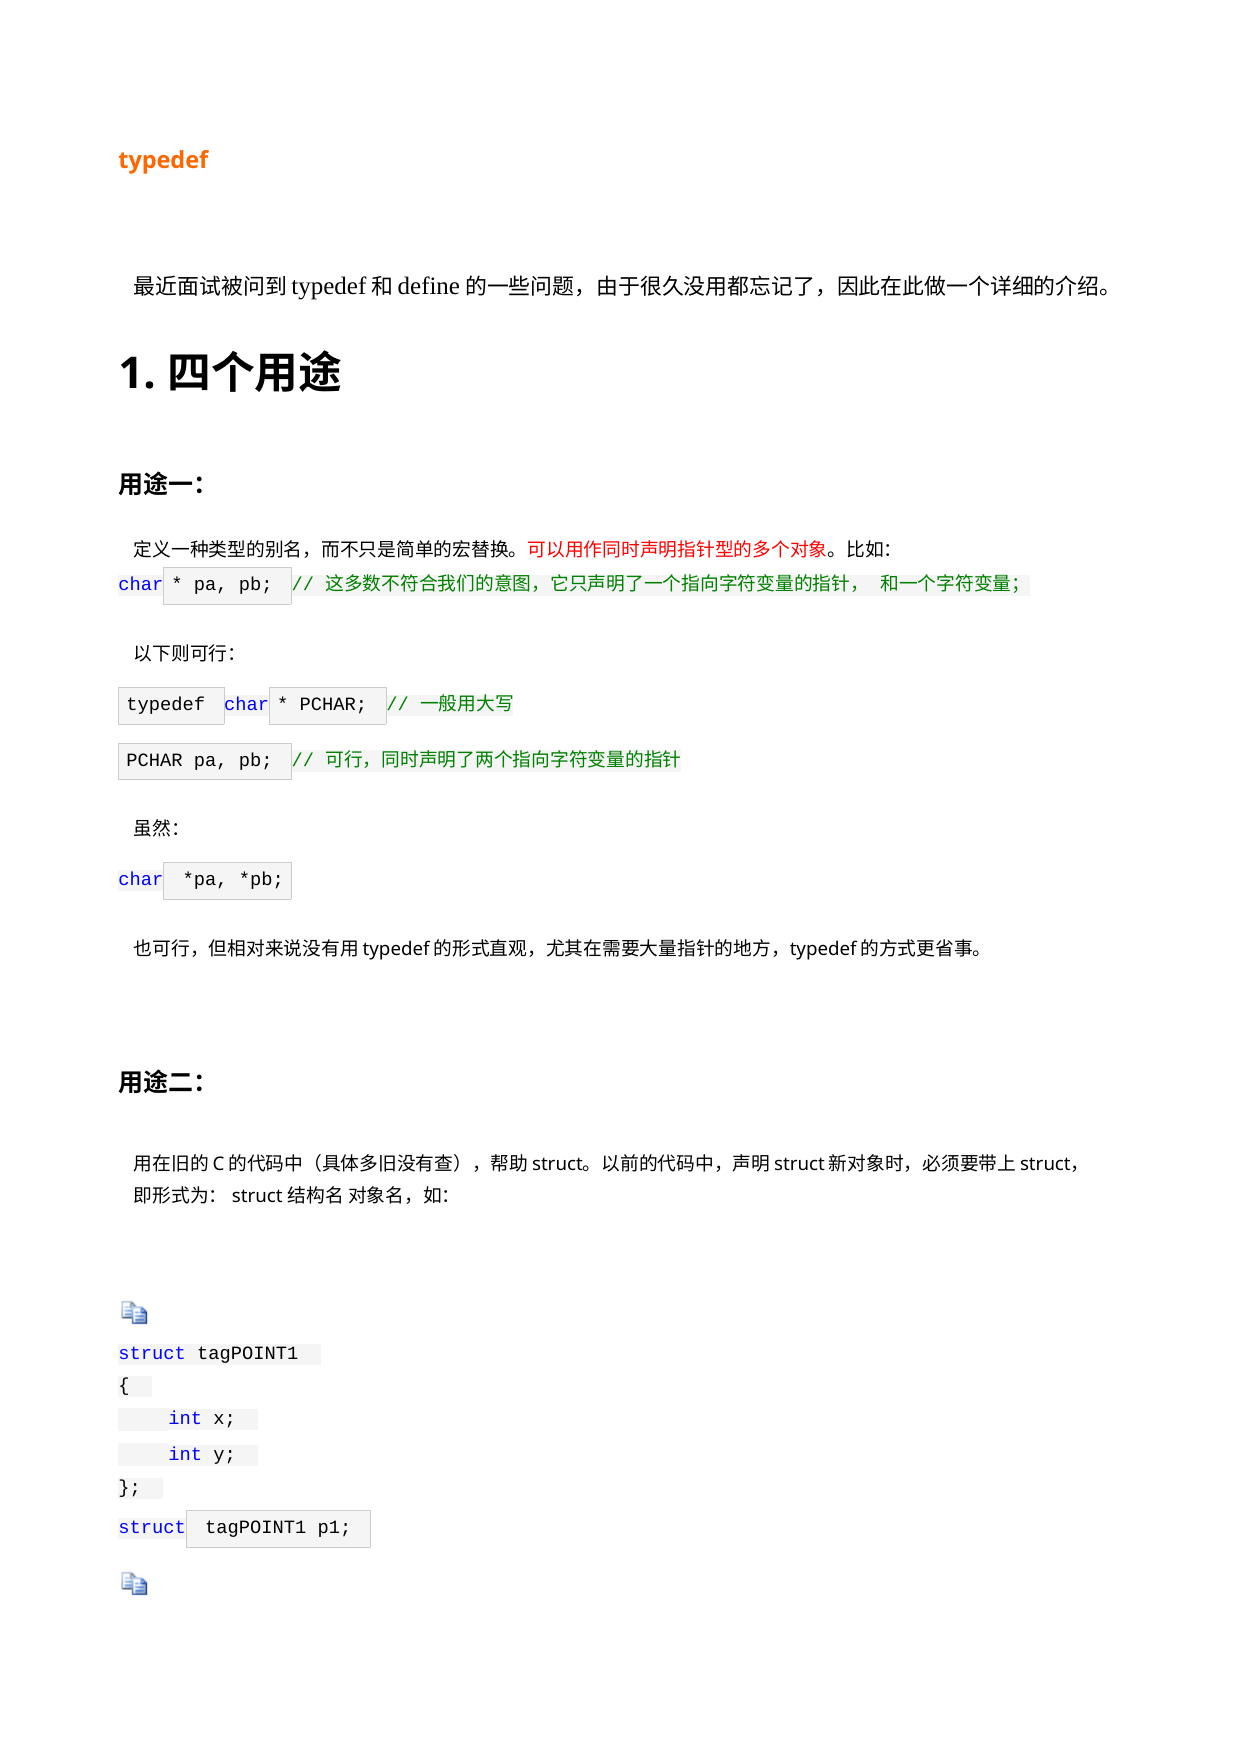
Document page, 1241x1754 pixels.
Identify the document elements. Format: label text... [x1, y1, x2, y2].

text 虽然： [134, 814, 1106, 841]
subtitle 用途二： [118, 1063, 1122, 1099]
text * PCHAR; [270, 688, 386, 724]
text int y; [118, 1443, 1122, 1466]
text 以下则可行： [134, 638, 1106, 666]
text tagPOINT1 p1; [187, 1511, 370, 1547]
text // 一般用大写 [387, 687, 1122, 724]
subtitle 用途一： [118, 465, 1122, 501]
text 定义一种类型的别名，而不只是简单的宏替换。可以用作同时声明指针型的多个对象。比如： [134, 535, 1106, 562]
text struct tagPOINT1 [118, 1344, 1122, 1365]
text [292, 862, 1122, 899]
text char [225, 687, 269, 724]
text [371, 1510, 1122, 1547]
text * pa, pb; [164, 568, 291, 604]
text struct [118, 1510, 186, 1547]
text { [118, 1376, 1122, 1397]
text typedef [119, 688, 224, 724]
text *pa, *pb; [164, 863, 291, 899]
text }; [118, 1478, 1122, 1499]
text int x; [118, 1407, 1122, 1431]
text // 可行，同时声明了两个指向字符变量的指针 [292, 742, 1122, 779]
picture [118, 1565, 153, 1601]
text char [118, 567, 163, 604]
text 最近面试被问到typedef和define的一些问题，由于很久没用都忘记了，因此在此做一个详细的介绍。 [134, 269, 1106, 301]
text 也可行，但相对来说没有用typedef的形式直观，尤其在需要大量指针的地方，typedef的方式更省事。 [134, 933, 1106, 960]
picture [118, 1295, 153, 1330]
text 用在旧的C的代码中（具体多旧没有查），帮助struct。以前的代码中，声明struct新对象时，必须要带上struct，即形式为： struct 结构名 对象名，如： [134, 1148, 1106, 1208]
subtitle typedef [118, 143, 1122, 175]
text // 这多数不符合我们的意图，它只声明了一个指向字符变量的指针， 和一个字符变量； [292, 567, 1122, 604]
subtitle 1. 四个用途 [118, 338, 1122, 402]
text PCHAR pa, pb; [119, 744, 291, 779]
text char [118, 862, 163, 899]
